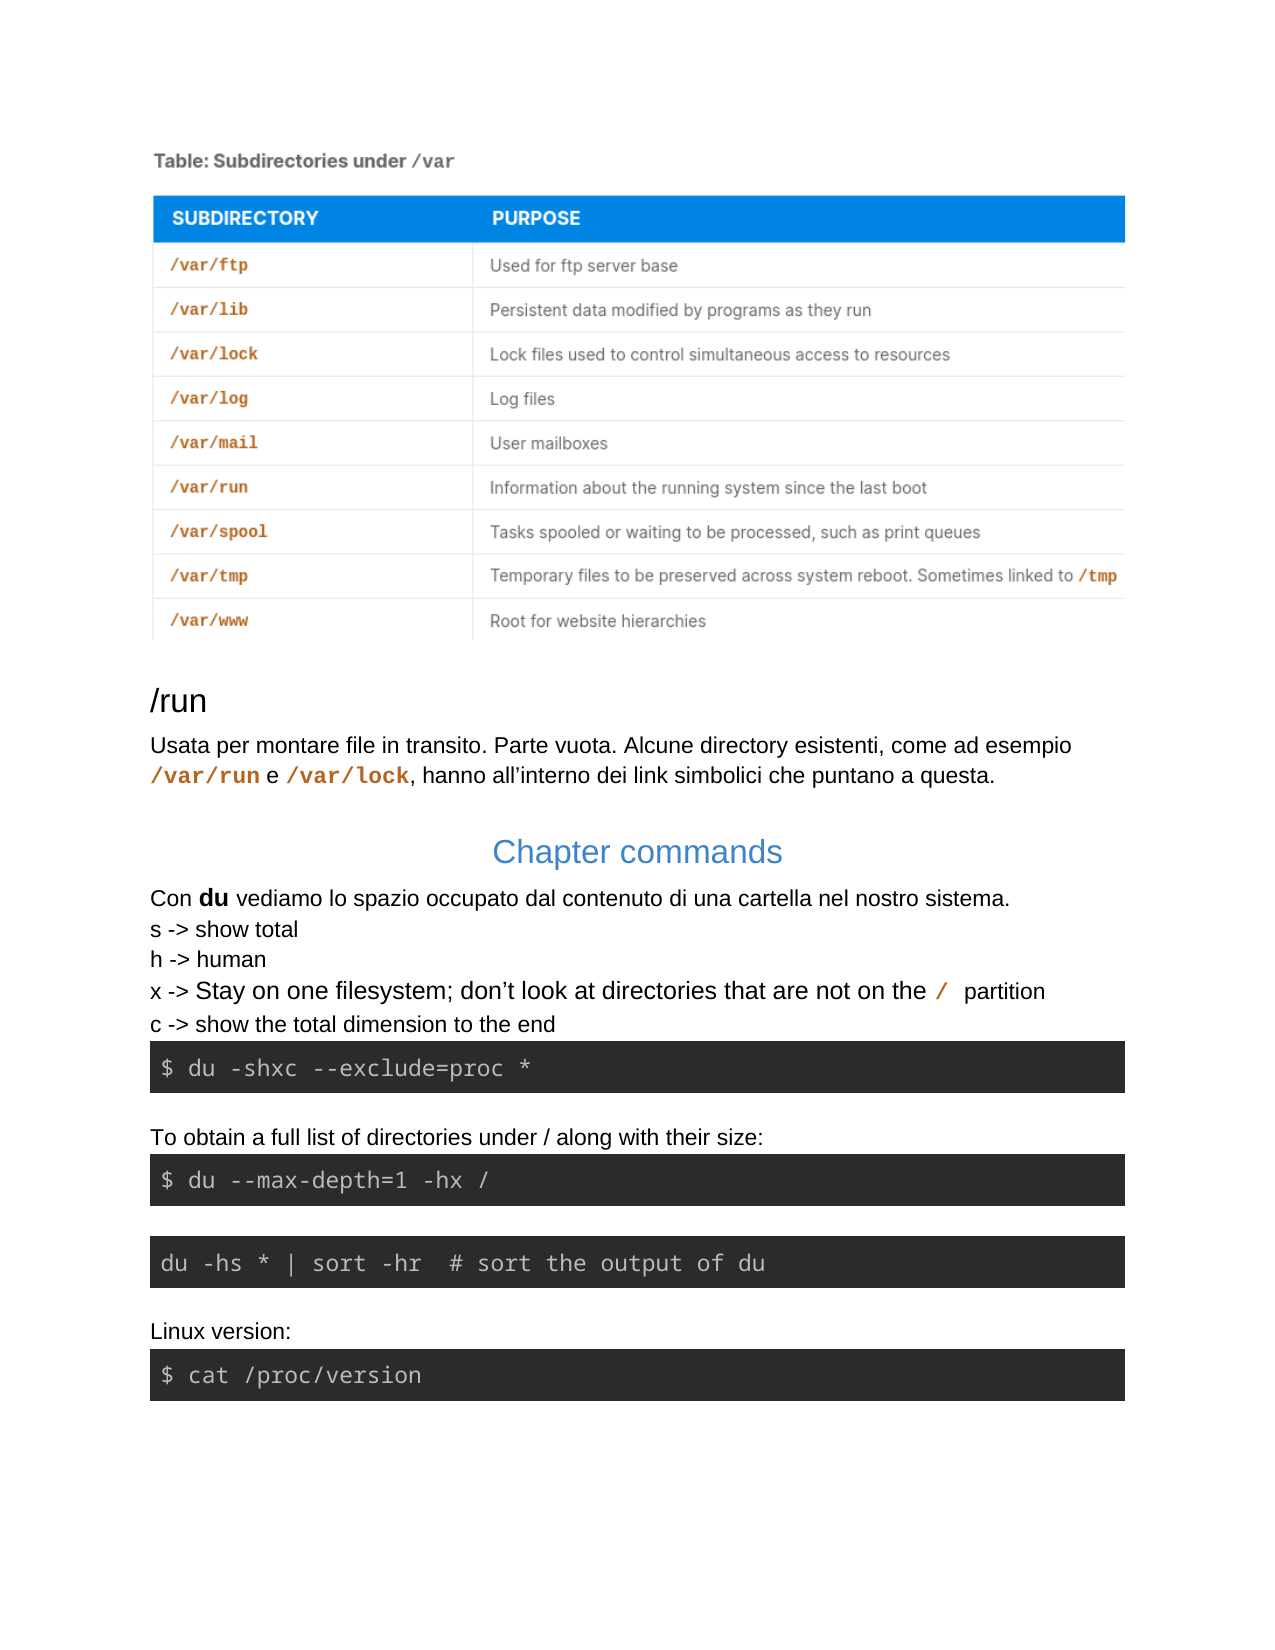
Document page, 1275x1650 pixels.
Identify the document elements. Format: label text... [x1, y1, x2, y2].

text To obtain a full list of directories under / along with their size: [150, 1123, 1125, 1150]
text c -> show the total dimension to the end [150, 1011, 1125, 1037]
table_header $ cat /proc/version [150, 1349, 1125, 1401]
picture [150, 150, 1125, 640]
text Usata per montare file in transito. Parte vuota. Alcune directory esistenti, come ad esempio /var/run e /var/lock, hanno all’interno dei link simbolici che puntano a questa. [150, 732, 1125, 790]
text Linux version: [150, 1318, 1125, 1345]
table_header $ du -shxc --exclude=proc * [150, 1041, 1125, 1093]
subtitle Chapter commands [150, 832, 1125, 871]
text x -> Stay on one filesystem; don’t look at directories that are not on the / partition [150, 976, 1125, 1006]
table_header $ du --max-depth=1 -hx / [150, 1154, 1125, 1206]
subtitle /run [150, 681, 1125, 719]
text h -> human [150, 946, 1125, 972]
text Con du vediamo lo spazio occupato dal contenuto di una cartella nel nostro sistema. s -> show total [150, 883, 1125, 942]
table_header du -hs * | sort -hr # sort the output of du [150, 1236, 1125, 1288]
